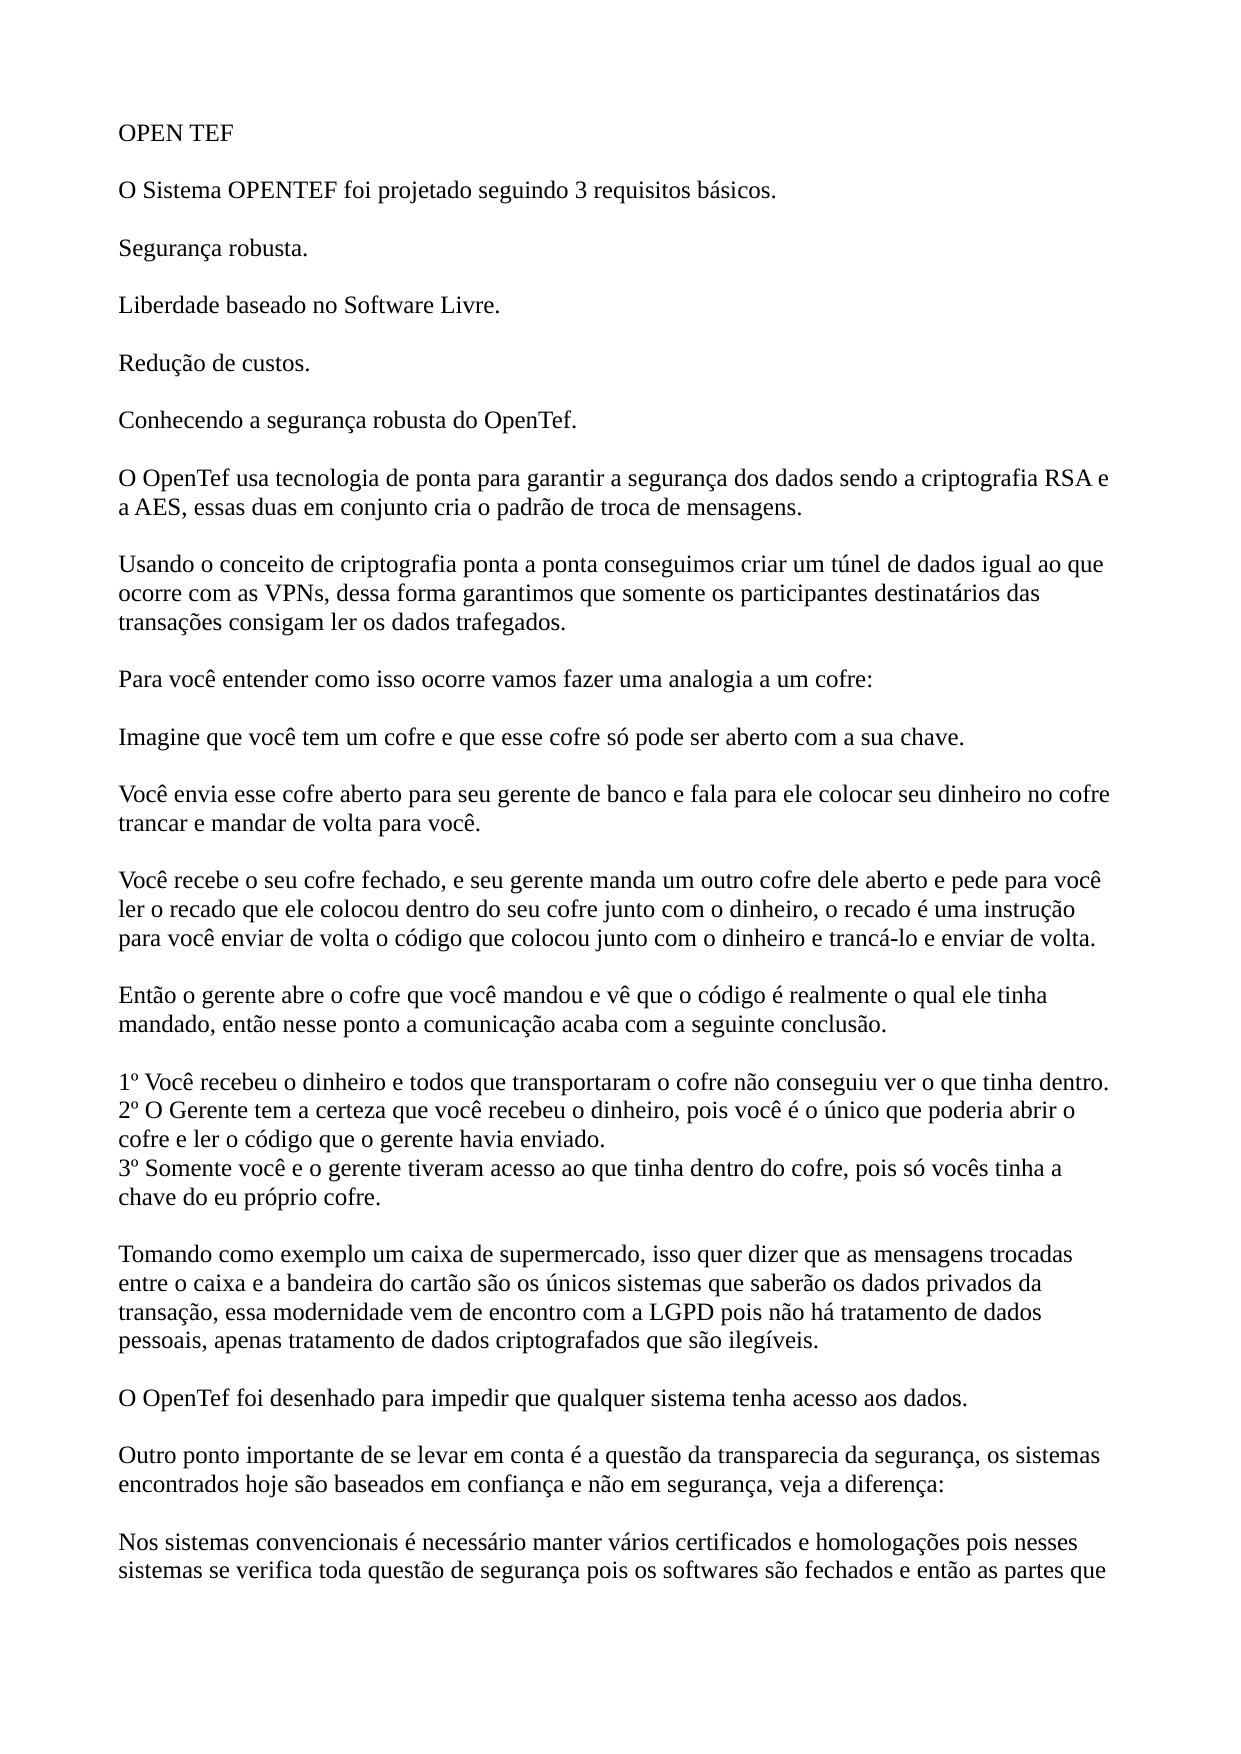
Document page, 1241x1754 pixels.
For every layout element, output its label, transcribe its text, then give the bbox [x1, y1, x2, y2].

text Outro ponto importante de se levar em conta é a questão da transparecia da segurança, os sistemas encontrados hoje são baseados em confiança e não em segurança, veja a diferença: [118, 1441, 1122, 1498]
text 2º O Gerente tem a certeza que você recebeu o dinheiro, pois você é o único que poderia abrir o cofre e ler o código que o gerente havia enviado. [118, 1096, 1122, 1153]
text Conhecendo a segurança robusta do OpenTef. [118, 406, 1122, 434]
text Você recebe o seu cofre fechado, e seu gerente manda um outro cofre dele aberto e pede para você ler o recado que ele colocou dentro do seu cofre junto com o dinheiro, o recado é uma instrução para você enviar de volta o código que colocou junto com o dinheiro e trancá-lo e enviar de volta. [118, 866, 1122, 952]
text Tomando como exemplo um caixa de supermercado, isso quer dizer que as mensagens trocadas entre o caixa e a bandeira do cartão são os únicos sistemas que saberão os dados privados da transação, essa modernidade vem de encontro com a LGPD pois não há tratamento de dados pessoais, apenas tratamento de dados criptografados que são ilegíveis. [118, 1239, 1122, 1354]
text 1º Você recebeu o dinheiro e todos que transportaram o cofre não conseguiu ver o que tinha dentro. [118, 1067, 1122, 1096]
text Usando o conceito de criptografia ponta a ponta conseguimos criar um túnel de dados igual ao que ocorre com as VPNs, dessa forma garantimos que somente os participantes destinatários das transações consigam ler os dados trafegados. [118, 549, 1122, 636]
text Então o gerente abre o cofre que você mandou e vê que o código é realmente o qual ele tinha mandado, então nesse ponto a comunicação acaba com a seguinte conclusão. [118, 981, 1122, 1038]
text O Sistema OPENTEF foi projetado seguindo 3 requisitos básicos. [118, 176, 1122, 204]
text Segurança robusta. [118, 233, 1122, 262]
text Redução de custos. [118, 348, 1122, 377]
text Você envia esse cofre aberto para seu gerente de banco e fala para ele colocar seu dinheiro no cofre trancar e mandar de volta para você. [118, 779, 1122, 837]
text Imagine que você tem um cofre e que esse cofre só pode ser aberto com a sua chave. [118, 722, 1122, 751]
text O OpenTef usa tecnologia de ponta para garantir a segurança dos dados sendo a criptografia RSA e a AES, essas duas em conjunto cria o padrão de troca de mensagens. [118, 463, 1122, 521]
text Nos sistemas convencionais é necessário manter vários certificados e homologações pois nesses sistemas se verifica toda questão de segurança pois os softwares são fechados e então as partes que [118, 1527, 1122, 1584]
text 3º Somente você e o gerente tiveram acesso ao que tinha dentro do cofre, pois só vocês tinha a chave do eu próprio cofre. [118, 1153, 1122, 1211]
text Para você entender como isso ocorre vamos fazer uma analogia a um cofre: [118, 664, 1122, 693]
text Liberdade baseado no Software Livre. [118, 291, 1122, 319]
text OPEN TEF [118, 118, 1122, 147]
text O OpenTef foi desenhado para impedir que qualquer sistema tenha acesso aos dados. [118, 1383, 1122, 1412]
